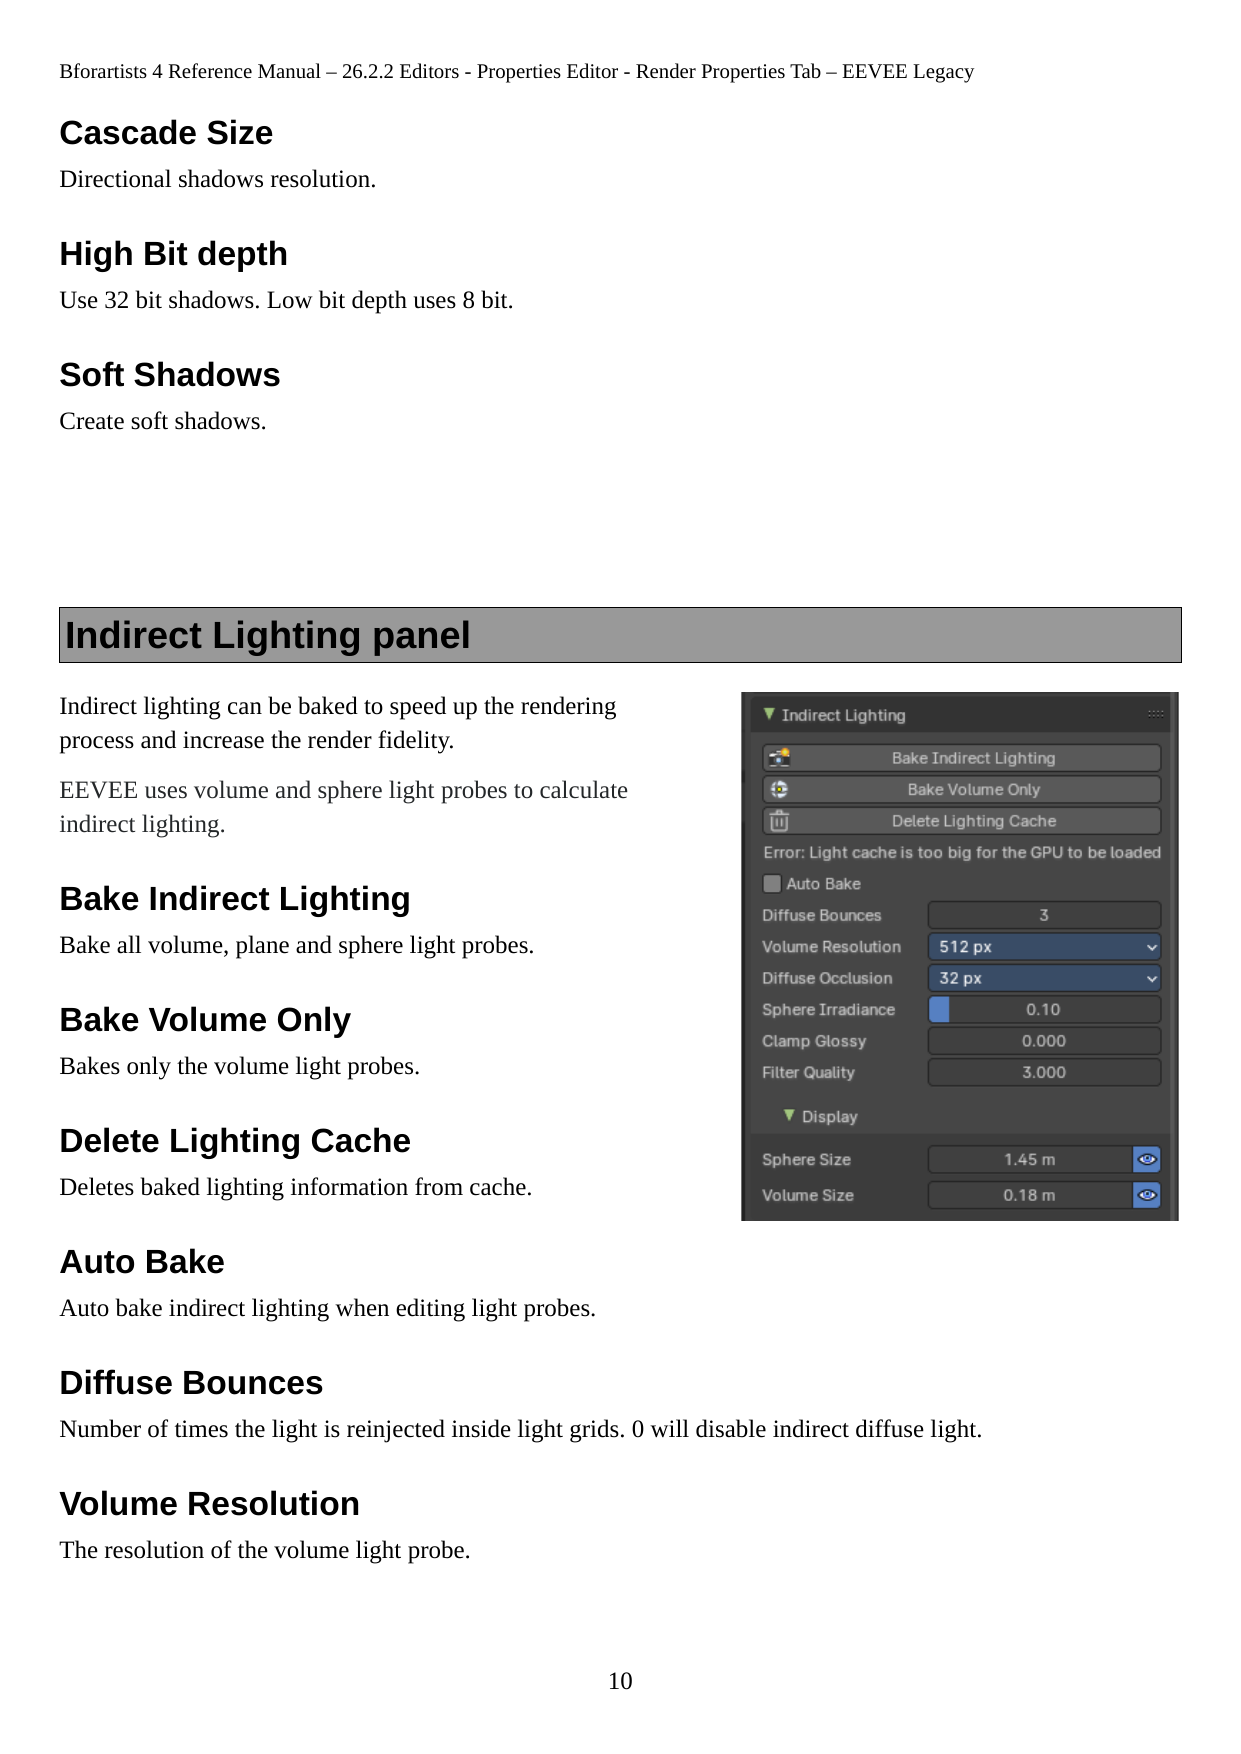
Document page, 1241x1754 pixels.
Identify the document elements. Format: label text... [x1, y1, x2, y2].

subtitle Bake Volume Only [59, 1000, 741, 1039]
text The resolution of the volume light probe. [59, 1535, 1181, 1564]
table_header Indirect Lighting panel [60, 608, 1181, 662]
text Number of times the light is reinjected inside light grids. 0 will disable indirect diffuse light. [59, 1414, 1181, 1443]
subtitle High Bit depth [59, 234, 1181, 272]
subtitle Delete Lighting Cache [59, 1121, 741, 1160]
text Use 32 bit shadows. Low bit depth uses 8 bit. [59, 285, 1181, 313]
text Create soft shadows. [59, 406, 1181, 434]
picture [741, 692, 1179, 1221]
subtitle Cascade Size [59, 113, 1181, 151]
subtitle Diffuse Bounces [59, 1363, 1181, 1402]
text Indirect lighting can be baked to speed up the rendering process and increase the render fidelity. [59, 691, 1181, 754]
text Bakes only the volume light probes. [59, 1051, 741, 1080]
subtitle Soft Shadows [59, 355, 1181, 393]
subtitle Bake Indirect Lighting [59, 879, 741, 918]
text Directional shadows resolution. [59, 164, 1181, 192]
subtitle Auto Bake [59, 1242, 1181, 1281]
text Bake all volume, plane and sphere light probes. [59, 930, 741, 959]
text EEVEE uses volume and sphere light probes to calculate indirect lighting. [59, 775, 741, 838]
text Deletes baked lighting information from cache. [59, 1172, 741, 1201]
text Auto bake indirect lighting when editing light probes. [59, 1293, 1181, 1322]
subtitle Volume Resolution [59, 1484, 1181, 1523]
